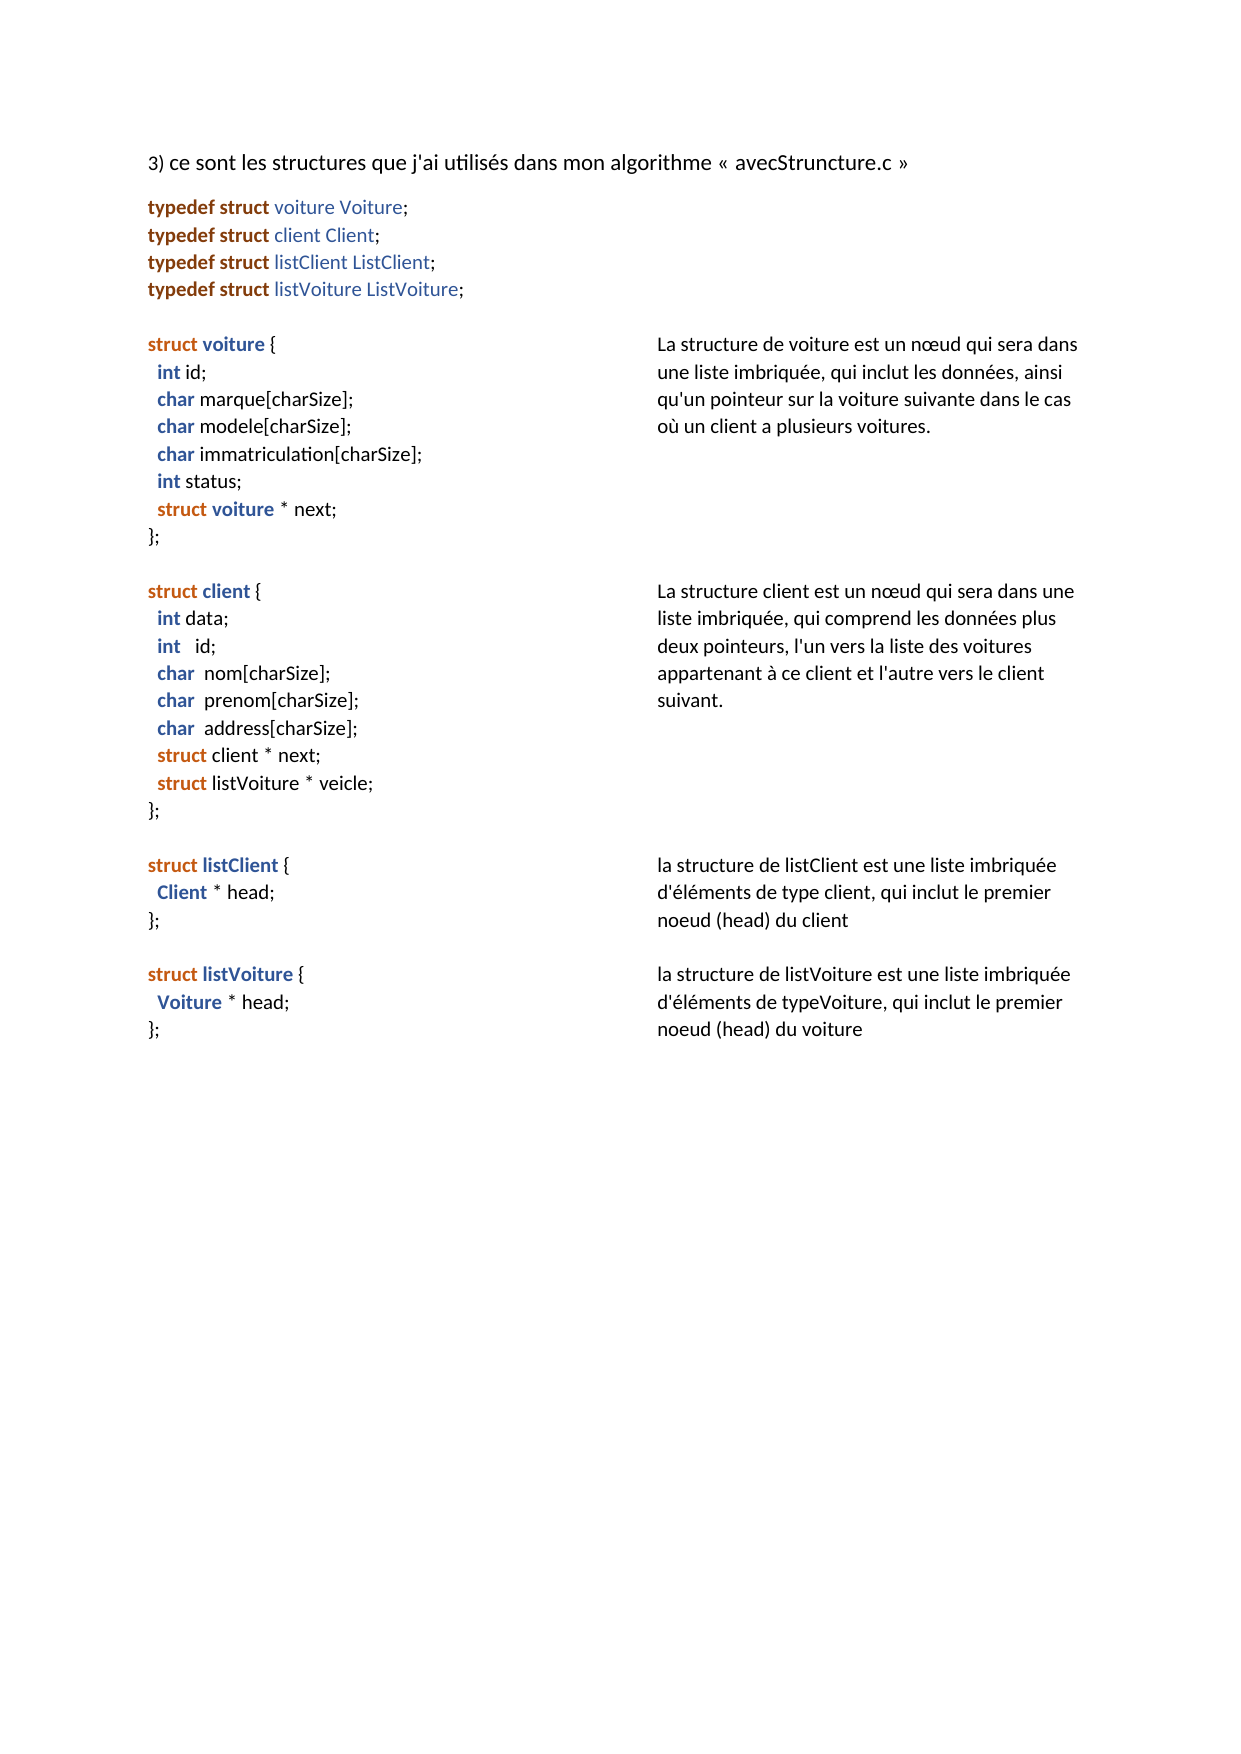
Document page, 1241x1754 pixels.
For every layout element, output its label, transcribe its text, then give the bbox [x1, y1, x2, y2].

text struct client { [148, 578, 583, 603]
text 3) ce sont les structures que j'ai utilisés dans mon algorithme « avecStruncture.c » [148, 148, 1093, 176]
text typedef struct listVoiture ListVoiture; [148, 277, 1093, 302]
text typedef struct client Client; [148, 222, 1093, 247]
text la structure de listClient est une liste imbriquée d'éléments de type client, qui inclut le premier noeud (head) du client [657, 852, 1093, 932]
text struct listVoiture { [148, 962, 583, 987]
text La structure client est un nœud qui sera dans une liste imbriquée, qui comprend les données plus deux pointeurs, l'un vers la liste des voitures appartenant à ce client et l'autre vers le client suivant. [657, 578, 1093, 713]
text }; [148, 523, 583, 549]
text Voiture * head; [148, 989, 583, 1014]
text char modele[charSize]; [148, 414, 583, 439]
text }; [148, 907, 583, 932]
text int id; [148, 633, 583, 658]
text char immatriculation[charSize]; [148, 441, 583, 466]
text char nom[charSize]; [148, 660, 583, 686]
text char prenom[charSize]; [148, 688, 583, 713]
text struct voiture * next; [148, 496, 583, 521]
text int id; [148, 359, 583, 384]
text typedef struct voiture Voiture; [148, 194, 1093, 220]
text struct listClient { [148, 852, 583, 877]
text La structure de voiture est un nœud qui sera dans une liste imbriquée, qui inclut les données, ainsi qu'un pointeur sur la voiture suivante dans le cas où un client a plusieurs voitures. [657, 331, 1093, 439]
text Client * head; [148, 879, 583, 905]
text struct voiture { [148, 331, 583, 357]
text typedef struct listClient ListClient; [148, 249, 1093, 275]
text int status; [148, 468, 583, 494]
text struct listVoiture * veicle; [148, 770, 583, 795]
text char address[charSize]; [148, 715, 583, 740]
text }; [148, 1016, 583, 1042]
text }; [148, 797, 583, 823]
text int data; [148, 605, 583, 631]
text la structure de listVoiture est une liste imbriquée d'éléments de typeVoiture, qui inclut le premier noeud (head) du voiture [657, 962, 1093, 1042]
text char marque[charSize]; [148, 386, 583, 412]
text struct client * next; [148, 742, 583, 768]
